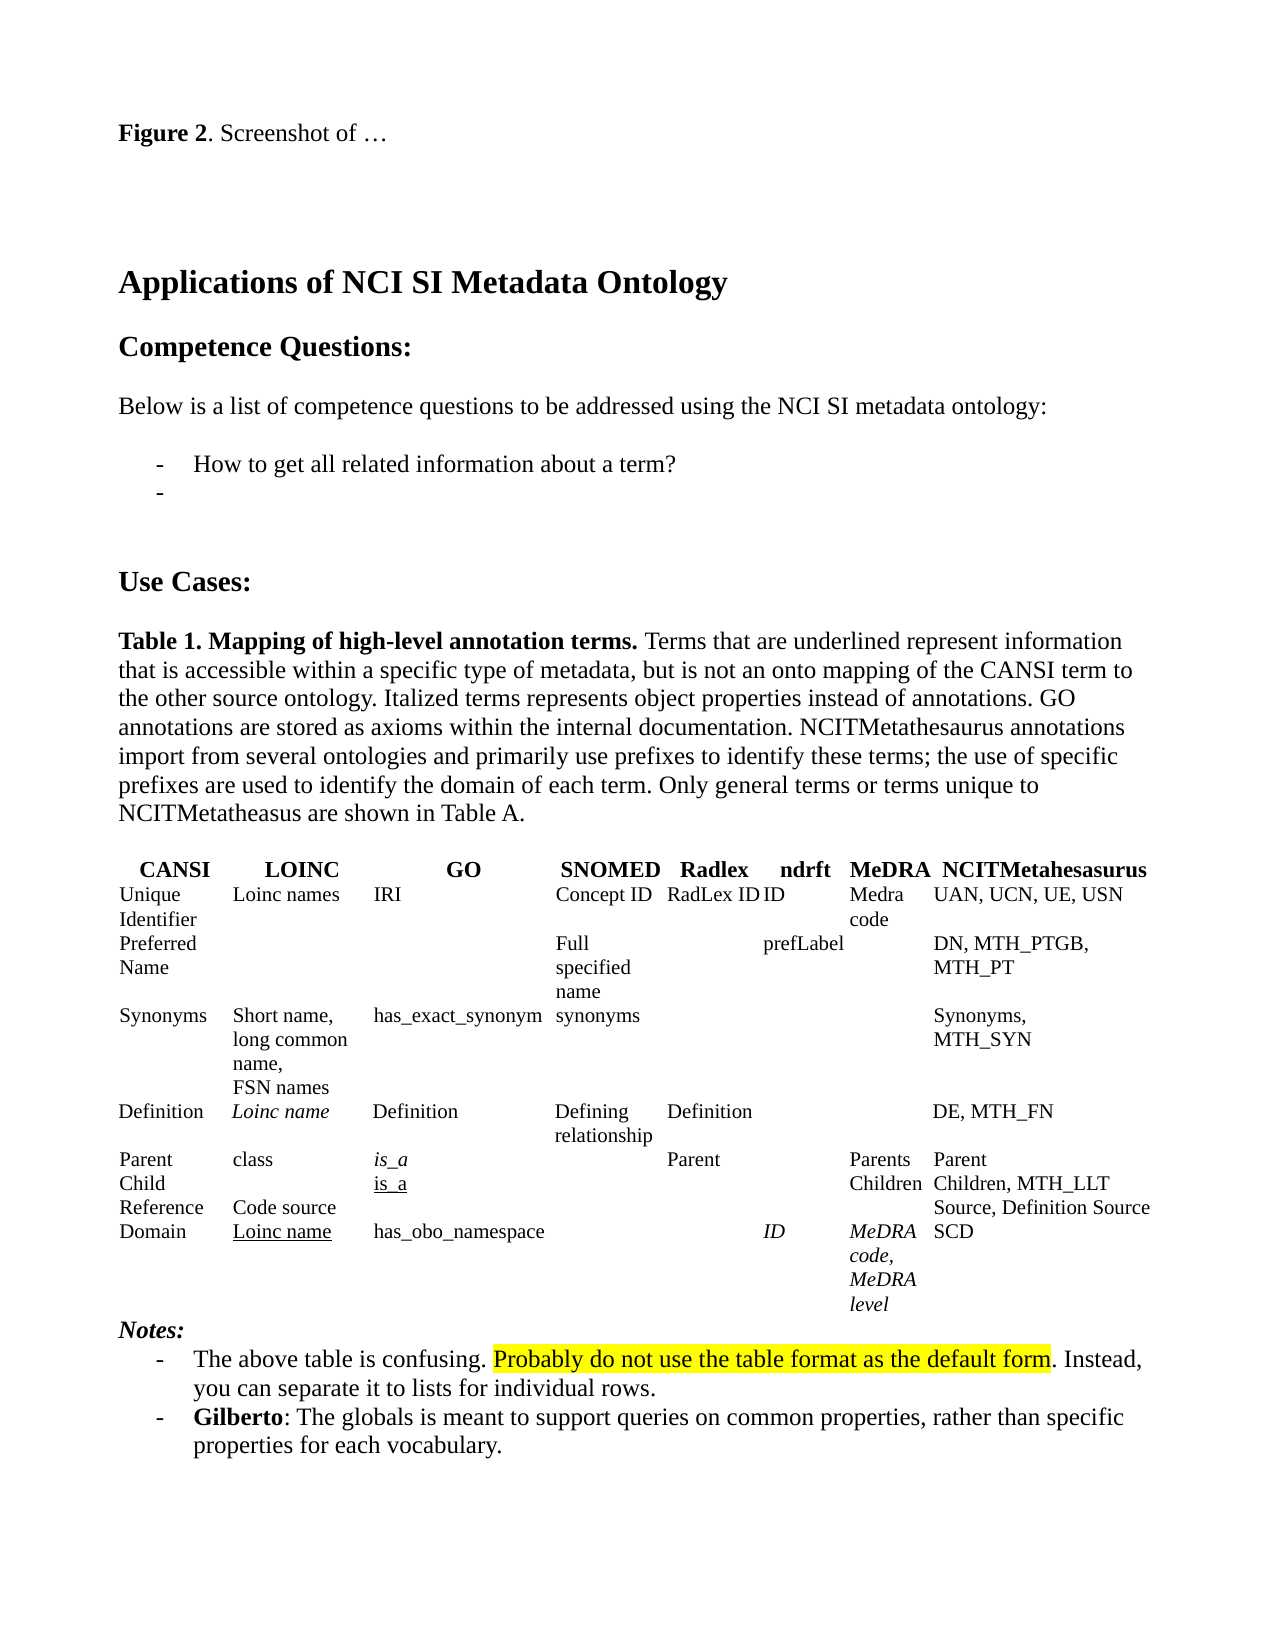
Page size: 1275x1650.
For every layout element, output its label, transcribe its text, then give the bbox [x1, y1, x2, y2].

table_cell [848, 1099, 932, 1147]
table_cell [373, 931, 554, 1003]
table_cell [762, 1147, 848, 1171]
table_cell SCD [932, 1219, 1157, 1316]
table_cell [373, 1195, 554, 1219]
table_cell UAN, UCN, UE, USN [932, 883, 1157, 931]
table_cell [667, 931, 762, 1003]
table_header ndrft [762, 856, 848, 882]
table_cell Child [118, 1171, 232, 1195]
table_cell synonyms [555, 1003, 667, 1099]
table_cell [848, 1195, 932, 1219]
table_cell Code source [232, 1195, 372, 1219]
table_cell Domain [118, 1219, 232, 1316]
table_header GO [373, 856, 554, 882]
table_cell [848, 1003, 932, 1099]
table_cell [232, 931, 372, 1003]
table_cell [848, 931, 932, 1003]
table_header SNOMED [555, 856, 667, 882]
table_cell Synonyms, MTH_SYN [932, 1003, 1157, 1099]
table_cell RadLex ID [667, 883, 762, 931]
text Applications of NCI SI Metadata Ontology [118, 262, 1157, 300]
table_cell Medra code [848, 883, 932, 931]
table_cell class [232, 1147, 372, 1171]
table_cell MeDRA code, MeDRA level [848, 1219, 932, 1316]
table_header MeDRA [848, 856, 932, 882]
table_cell DE, MTH_FN [932, 1099, 1157, 1147]
table_header LOINC [232, 856, 372, 882]
text Notes: [118, 1316, 1157, 1344]
table_cell Concept ID [555, 883, 667, 931]
table_cell Defining relationship [555, 1099, 667, 1147]
table_header NCITMetahesasurus [932, 856, 1157, 882]
table_cell [667, 1171, 762, 1195]
table_cell [762, 1099, 848, 1147]
table_cell Definition [118, 1099, 232, 1147]
table_cell Parent [667, 1147, 762, 1171]
table_cell prefLabel [762, 931, 848, 1003]
table_cell is_a [373, 1147, 554, 1171]
table_header CANSI [118, 856, 232, 882]
table_cell Unique Identifier [118, 883, 232, 931]
table_cell has_obo_namespace [373, 1219, 554, 1316]
table_cell Parent [118, 1147, 232, 1171]
table_cell is_a [373, 1171, 554, 1195]
table_cell Definition [373, 1099, 554, 1147]
table_cell Reference [118, 1195, 232, 1219]
list Gilberto: The globals is meant to support queries on common properties, rather than specific properties for each vocabulary. [156, 1402, 1157, 1459]
table_cell Loinc name [232, 1099, 372, 1147]
table_cell [555, 1171, 667, 1195]
table_cell [667, 1195, 762, 1219]
table_cell Loinc names [232, 883, 372, 931]
table_cell [667, 1003, 762, 1099]
table_cell Source, Definition Source [932, 1195, 1157, 1219]
table_cell Preferred Name [118, 931, 232, 1003]
table_cell [667, 1219, 762, 1316]
table_cell ID [762, 883, 848, 931]
table_cell [762, 1171, 848, 1195]
table_cell has_exact_synonym [373, 1003, 554, 1099]
table_cell ID [762, 1219, 848, 1316]
table_cell Short name, long common name, FSN names [232, 1003, 372, 1099]
table_cell Children, MTH_LLT [932, 1171, 1157, 1195]
table_cell Definition [667, 1099, 762, 1147]
table_cell [555, 1219, 667, 1316]
table_cell [555, 1195, 667, 1219]
table_cell [232, 1171, 372, 1195]
text Use Cases: [118, 564, 1157, 597]
text Figure 2. Screenshot of … [118, 118, 1157, 147]
table_cell Parent [932, 1147, 1157, 1171]
table_cell [555, 1147, 667, 1171]
table_cell Loinc name [232, 1219, 372, 1316]
table_cell DN, MTH_PTGB, MTH_PT [932, 931, 1157, 1003]
list The above table is confusing. Probably do not use the table format as the default form. Instead, you can separate it to lists for individual rows. [156, 1344, 1157, 1402]
table_cell Synonyms [118, 1003, 232, 1099]
table_cell Parents [848, 1147, 932, 1171]
list How to get all related information about a term? [156, 449, 1157, 477]
table_cell Full specified name [555, 931, 667, 1003]
table_cell IRI [373, 883, 554, 931]
text Table 1. Mapping of high-level annotation terms. Terms that are underlined represent information that is accessible within a specific type of metadata, but is not an onto mapping of the CANSI term to the other source ontology. Italized terms represents object properties instead of annotations. GO annotations are stored as axioms within the internal documentation. NCITMetathesaurus annotations import from several ontologies and primarily use prefixes to identify these terms; the use of specific prefixes are used to identify the domain of each term. Only general terms or terms unique to NCITMetatheasus are shown in Table A. [118, 626, 1157, 827]
text Competence Questions: [118, 329, 1157, 362]
table_cell [762, 1003, 848, 1099]
table_header Radlex [667, 856, 762, 882]
table_cell [762, 1195, 848, 1219]
text Below is a list of competence questions to be addressed using the NCI SI metadata ontology: [118, 391, 1157, 420]
table_cell Children [848, 1171, 932, 1195]
